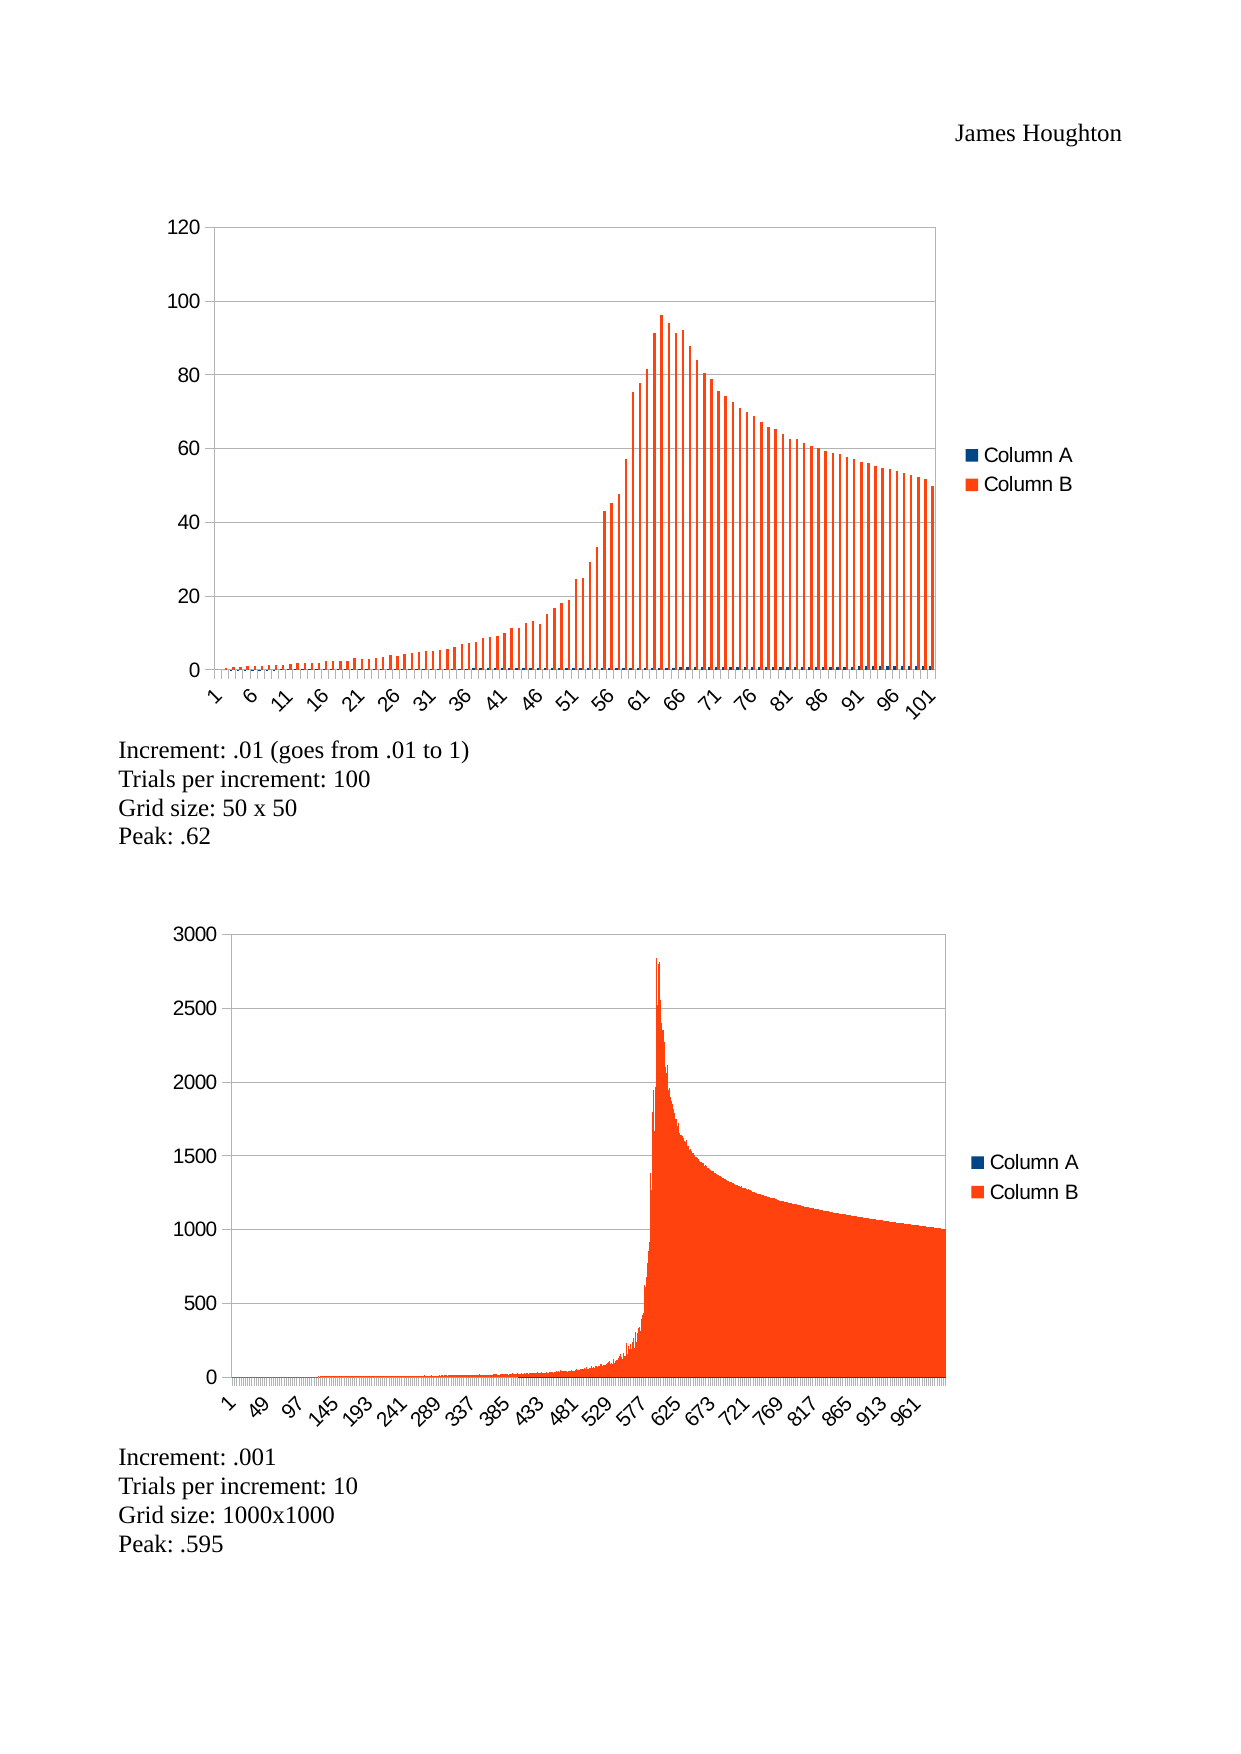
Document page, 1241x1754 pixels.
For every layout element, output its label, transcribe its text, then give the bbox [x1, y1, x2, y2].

text Increment: .01 (goes from .01 to 1) [118, 205, 1122, 764]
text Peak: .595 [118, 1529, 1122, 1557]
text Grid size: 1000x1000 [118, 1500, 1122, 1529]
text Trials per increment: 10 [118, 1471, 1122, 1500]
text Grid size: 50 x 50 [118, 793, 1122, 821]
text Peak: .62 [118, 821, 1122, 850]
text Increment: .001 [118, 908, 1122, 1471]
text Trials per increment: 100 [118, 764, 1122, 793]
